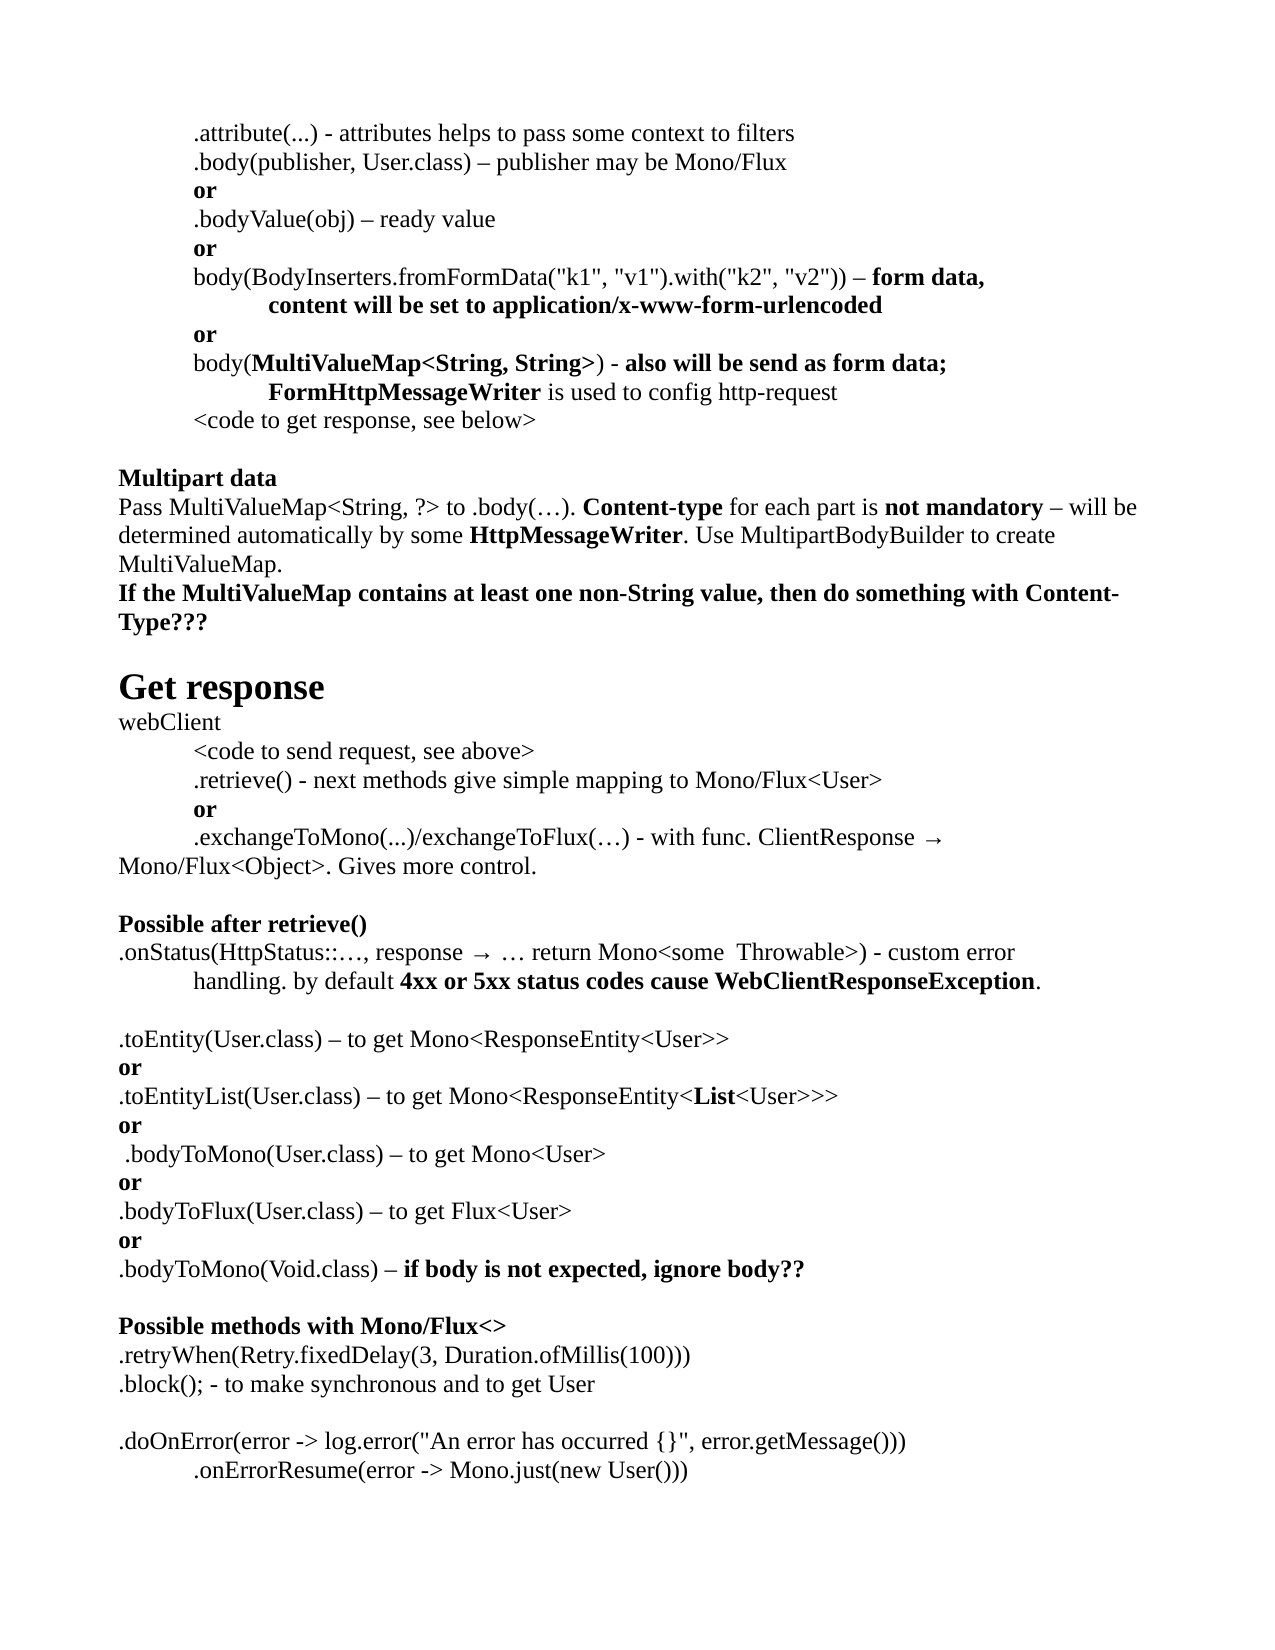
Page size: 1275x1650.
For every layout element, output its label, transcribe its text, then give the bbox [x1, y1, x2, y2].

text .bodyToMono(User.class) – to get Mono<User> [118, 1139, 1157, 1167]
text .onStatus(HttpStatus::…, response → … return Mono<some Throwable>) - custom error handling. by default 4xx or 5xx status codes cause WebClientResponseException. [118, 937, 1157, 995]
text Possible after retrieve() [118, 909, 1157, 937]
text .body(publisher, User.class) – publisher may be Mono/Flux [118, 147, 1157, 176]
text .bodyToMono(Void.class) – if body is not expected, ignore body?? [118, 1254, 1157, 1282]
text or [118, 1225, 1157, 1254]
text .bodyToFlux(User.class) – to get Flux<User> [118, 1196, 1157, 1225]
text or [118, 794, 1157, 822]
text .block(); - to make synchronous and to get User [118, 1369, 1157, 1397]
text or [118, 176, 1157, 204]
text or [118, 319, 1157, 348]
text Possible methods with Mono/Flux<> [118, 1311, 1157, 1340]
text .retryWhen(Retry.fixedDelay(3, Duration.ofMillis(100))) [118, 1340, 1157, 1369]
text <code to send request, see above> [118, 736, 1157, 765]
text or [118, 1167, 1157, 1196]
text body(MultiValueMap<String, String>) - also will be send as form data; [118, 348, 1157, 377]
text Get response [118, 664, 1157, 707]
text webClient [118, 707, 1157, 736]
text .retrieve() - next methods give simple mapping to Mono/Flux<User> [118, 765, 1157, 794]
text .doOnError(error -> log.error("An error has occurred {}", error.getMessage())) [118, 1426, 1157, 1455]
text or [118, 1052, 1157, 1081]
text or [118, 1110, 1157, 1139]
text .exchangeToMono(...)/exchangeToFlux(…) - with func. ClientResponse → Mono/Flux<Object>. Gives more control. [118, 822, 1157, 880]
text FormHttpMessageWriter is used to config http-request [118, 377, 1157, 406]
text .toEntityList(User.class) – to get Mono<ResponseEntity<List<User>>> [118, 1081, 1157, 1110]
text .toEntity(User.class) – to get Mono<ResponseEntity<User>> [118, 1024, 1157, 1052]
text body(BodyInserters.fromFormData("k1", "v1").with("k2", "v2")) – form data, [118, 262, 1157, 291]
text or [118, 233, 1157, 262]
text <code to get response, see below> [118, 406, 1157, 434]
text Multipart data [118, 463, 1157, 492]
text .attribute(...) - attributes helps to pass some context to filters [118, 118, 1157, 147]
text Pass MultiValueMap<String, ?> to .body(…). Content-type for each part is not mandatory – will be determined automatically by some HttpMessageWriter. Use MultipartBodyBuilder to create MultiValueMap. [118, 492, 1157, 578]
text content will be set to application/x-www-form-urlencoded [118, 291, 1157, 319]
text .bodyValue(obj) – ready value [118, 204, 1157, 233]
text .onErrorResume(error -> Mono.just(new User())) [118, 1455, 1157, 1484]
text If the MultiValueMap contains at least one non-String value, then do something with Content-Type??? [118, 578, 1157, 636]
